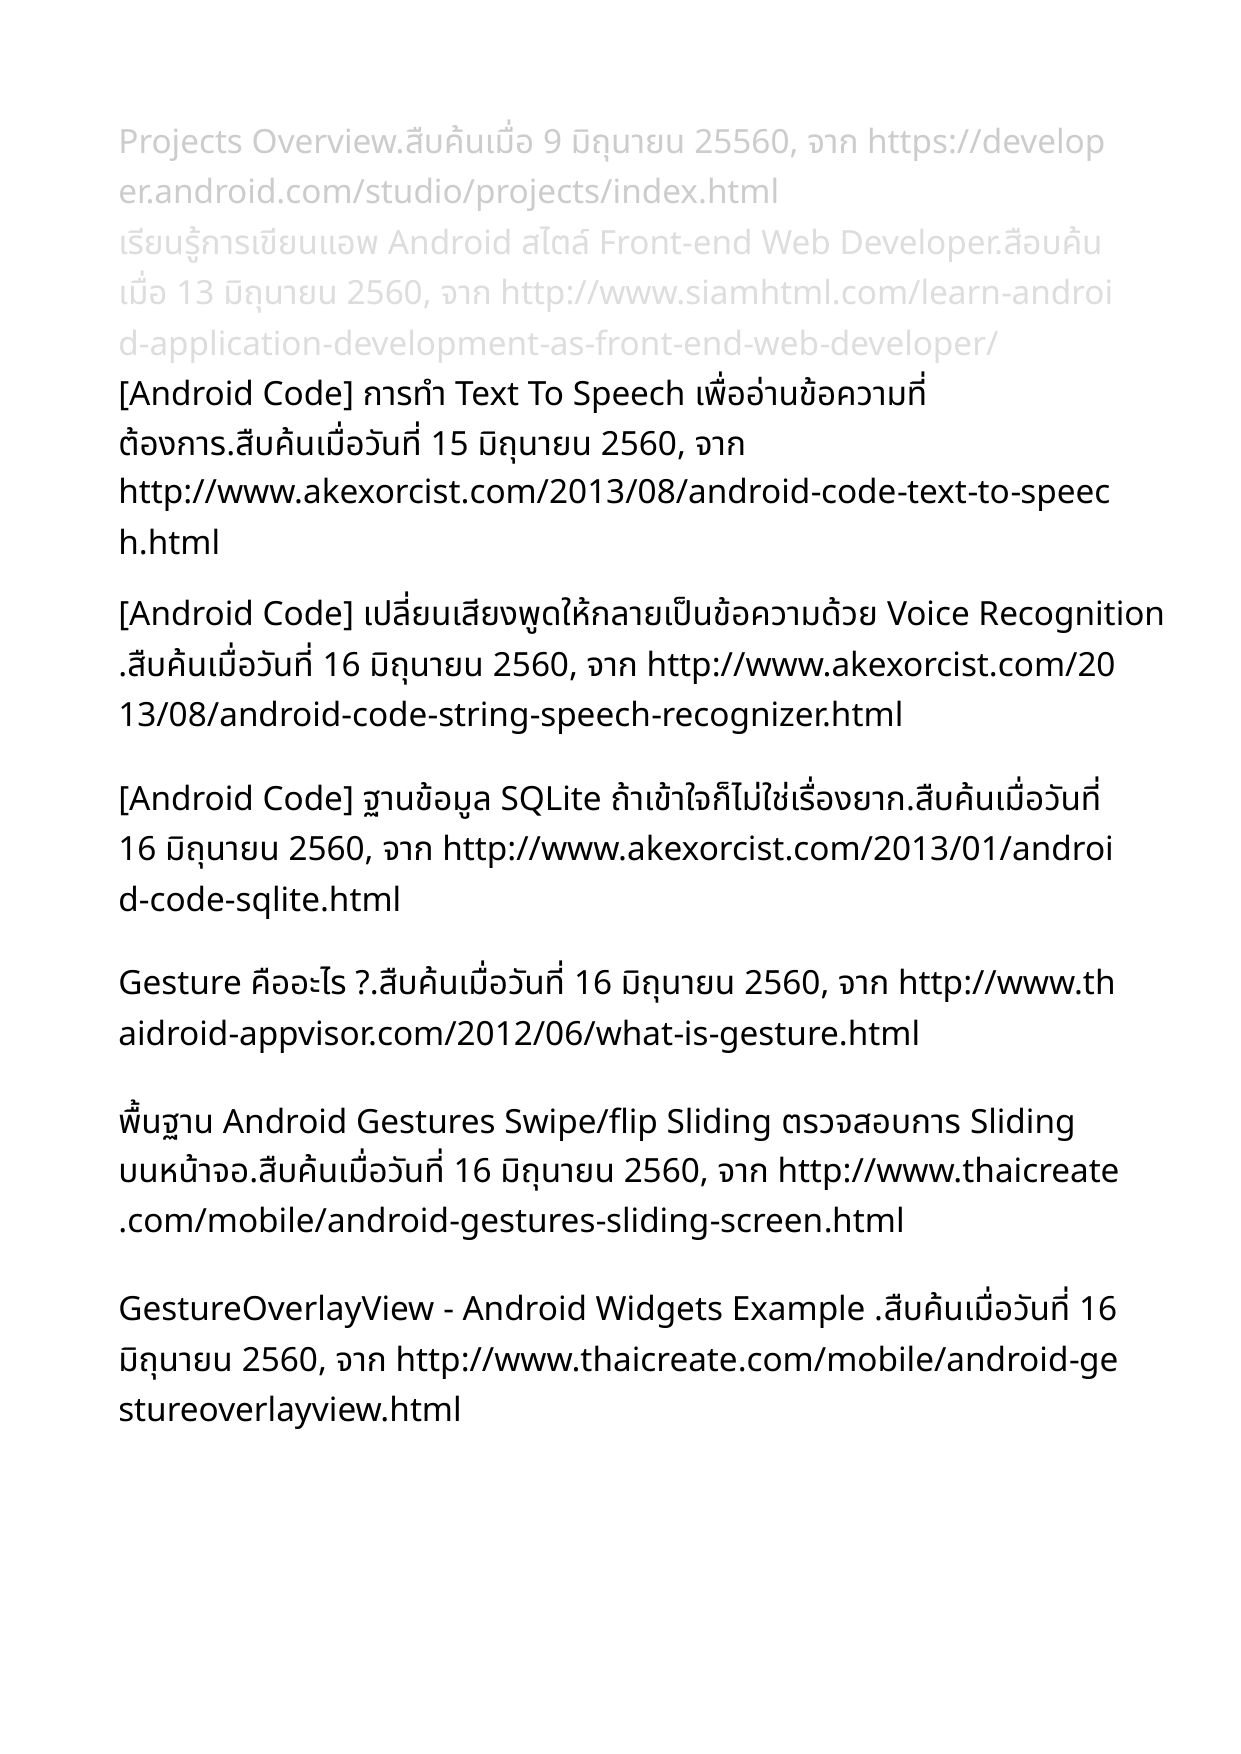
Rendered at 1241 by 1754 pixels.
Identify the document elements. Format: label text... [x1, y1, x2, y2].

text Projects Overview.สืบค้นเมื่อ 9 มิถุนายน 25560, จาก https://developer.android.com/studio/projects/index.html [118, 118, 1122, 219]
subtitle [Android Code] ฐานข้อมูล SQLite ถ้าเข้าใจก็ไม่ใช่เรื่องยาก.สืบค้นเมื่อวันที่ 16 มิถุนายน 2560, จาก http://www.akexorcist.com/2013/01/android-code-sqlite.html [118, 775, 1122, 926]
text [Android Code] การทำ Text To Speech เพื่ออ่านข้อความที่ต้องการ.สืบค้นเมื่อวันที่ 15 มิถุนายน 2560, จาก [118, 370, 1122, 468]
subtitle พื้นฐาน Android Gestures Swipe/flip Sliding ตรวจสอบการ Sliding บนหน้าจอ.สืบค้นเมื่อวันที่ 16 มิถุนายน 2560, จาก http://www.thaicreate.com/mobile/android-gestures-sliding-screen.html [118, 1098, 1122, 1248]
subtitle GestureOverlayView - Android Widgets Example .สืบค้นเมื่อวันที่ 16 มิถุนายน 2560, จาก http://www.thaicreate.com/mobile/android-gestureoverlayview.html [118, 1285, 1122, 1436]
subtitle Gesture คืออะไร ?.สืบค้นเมื่อวันที่ 16 มิถุนายน 2560, จาก http://www.thaidroid-appvisor.com/2012/06/what-is-gesture.html [118, 959, 1122, 1060]
text http://www.akexorcist.com/2013/08/android-code-text-to-speech.html [118, 468, 1122, 569]
text เรียนรู้การเขียนแอพ Android สไตล์ Front-end Web Developer.สือบค้นเมื่อ 13 มิถุนายน 2560, จาก http://www.siamhtml.com/learn-android-application-development-as-front-end-web-developer/ [118, 219, 1122, 370]
subtitle [Android Code] เปลี่ยนเสียงพูดให้กลายเป็นข้อความด้วย Voice Recognition.สืบค้นเมื่อวันที่ 16 มิถุนายน 2560, จาก http://www.akexorcist.com/2013/08/android-code-string-speech-recognizer.html [118, 590, 1122, 741]
